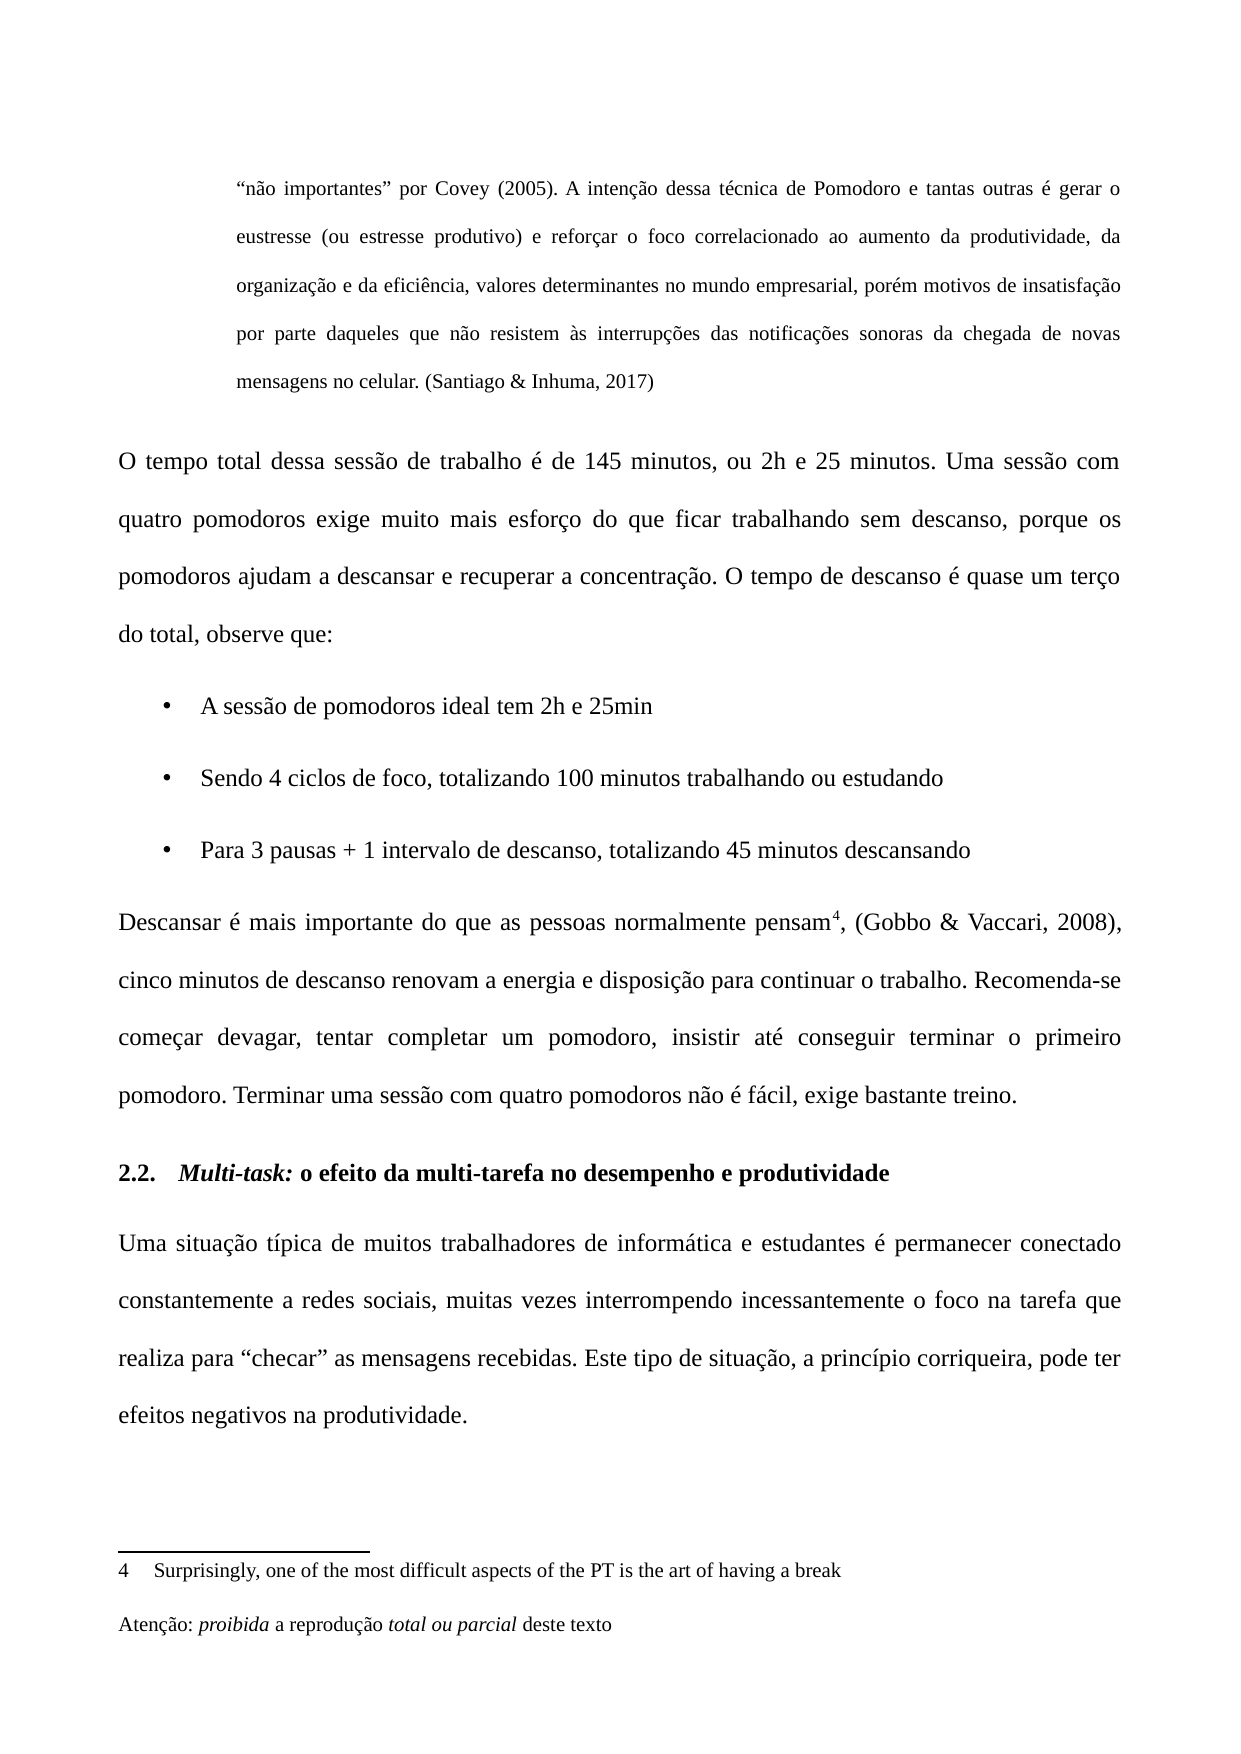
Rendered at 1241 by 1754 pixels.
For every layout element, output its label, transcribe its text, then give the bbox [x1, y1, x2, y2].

list Para 3 pausas + 1 intervalo de descanso, totalizando 45 minutos descansando [163, 835, 1122, 864]
list A sessão de pomodoros ideal tem 2h e 25min [163, 691, 1122, 720]
text “não importantes” por Covey (2005). A intenção dessa técnica de Pomodoro e tantas outras é gerar o eustresse (ou estresse produtivo) e reforçar o foco correlacionado ao aumento da produtividade, da organização e da eficiência, valores determinantes no mundo empresarial, porém motivos de insatisfação por parte daqueles que não resistem às interrupções das notificações sonoras da chegada de novas mensagens no celular. (Santiago & Inhuma, 2017) [236, 176, 1122, 393]
list Sendo 4 ciclos de foco, totalizando 100 minutos trabalhando ou estudando [163, 763, 1122, 792]
text Descansar é mais importante do que as pessoas normalmente pensam, (Gobbo & Vaccari, 2008), cinco minutos de descanso renovam a energia e disposição para continuar o trabalho. Recomenda-se começar devagar, tentar completar um pomodoro, insistir até conseguir terminar o primeiro pomodoro. Terminar uma sessão com quatro pomodoros não é fácil, exige bastante treino. [118, 907, 1122, 1108]
text O tempo total dessa sessão de trabalho é de 145 minutos, ou 2h e 25 minutos. Uma sessão com quatro pomodoros exige muito mais esforço do que ficar trabalhando sem descanso, porque os pomodoros ajudam a descansar e recuperar a concentração. O tempo de descanso é quase um terço do total, observe que: [118, 446, 1122, 648]
subtitle Multi-task: o efeito da multi-tarefa no desempenho e produtividade [118, 1158, 1122, 1187]
text Surprisingly, one of the most difficult aspects of the PT is the art of having a break [118, 1558, 1122, 1582]
text Uma situação típica de muitos trabalhadores de informática e estudantes é permanecer conectado constantemente a redes sociais, muitas vezes interrompendo incessantemente o foco na tarefa que realiza para “checar” as mensagens recebidas. Este tipo de situação, a princípio corriqueira, pode ter efeitos negativos na produtividade. [118, 1228, 1122, 1429]
